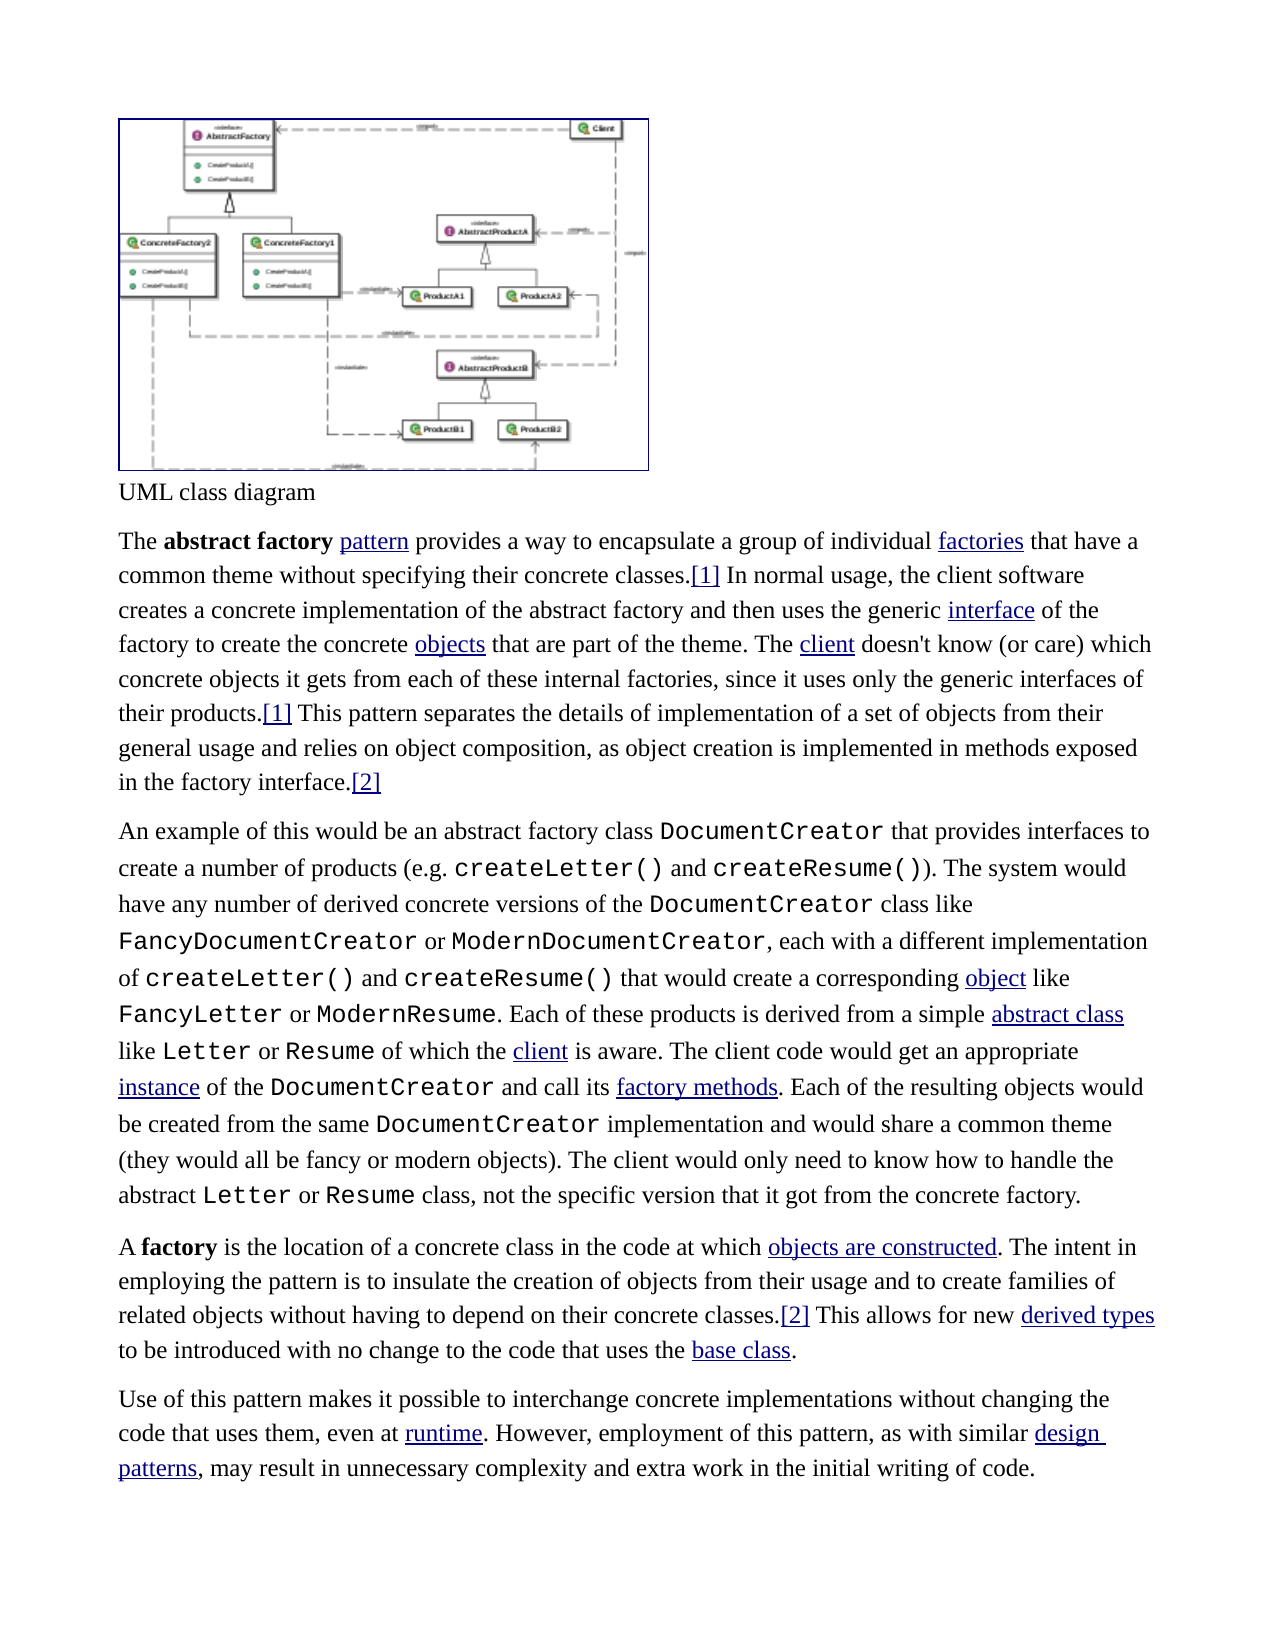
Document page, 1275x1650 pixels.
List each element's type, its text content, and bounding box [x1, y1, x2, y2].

text A factory is the location of a concrete class in the code at which objects are constructed. The intent in employing the pattern is to insulate the creation of objects from their usage and to create families of related objects without having to depend on their concrete classes.[2] This allows for new derived types to be introduced with no change to the code that uses the base class. [118, 1232, 1157, 1364]
picture [120, 120, 648, 470]
text UML class diagram [118, 477, 1157, 506]
text Use of this pattern makes it possible to interchange concrete implementations without changing the code that uses them, even at runtime. However, employment of this pattern, as with similar design patterns, may result in unnecessary complexity and extra work in the initial writing of code. [118, 1384, 1157, 1482]
text The abstract factory pattern provides a way to encapsulate a group of individual factories that have a common theme without specifying their concrete classes.[1] In normal usage, the client software creates a concrete implementation of the abstract factory and then uses the generic interface of the factory to create the concrete objects that are part of the theme. The client doesn't know (or care) which concrete objects it gets from each of these internal factories, since it uses only the generic interfaces of their products.[1] This pattern separates the details of implementation of a set of objects from their general usage and relies on object composition, as object creation is implemented in methods exposed in the factory interface.[2] [118, 526, 1157, 796]
text An example of this would be an abstract factory class DocumentCreator that provides interfaces to create a number of products (e.g. createLetter() and createResume()). The system would have any number of derived concrete versions of the DocumentCreator class like FancyDocumentCreator or ModernDocumentCreator, each with a different implementation of createLetter() and createResume() that would create a corresponding object like FancyLetter or ModernResume. Each of these products is derived from a simple abstract class like Letter or Resume of which the client is aware. The client code would get an appropriate instance of the DocumentCreator and call its factory methods. Each of the resulting objects would be created from the same DocumentCreator implementation and would share a common theme (they would all be fancy or modern objects). The client would only need to know how to handle the abstract Letter or Resume class, not the specific version that it got from the concrete factory. [118, 816, 1157, 1211]
